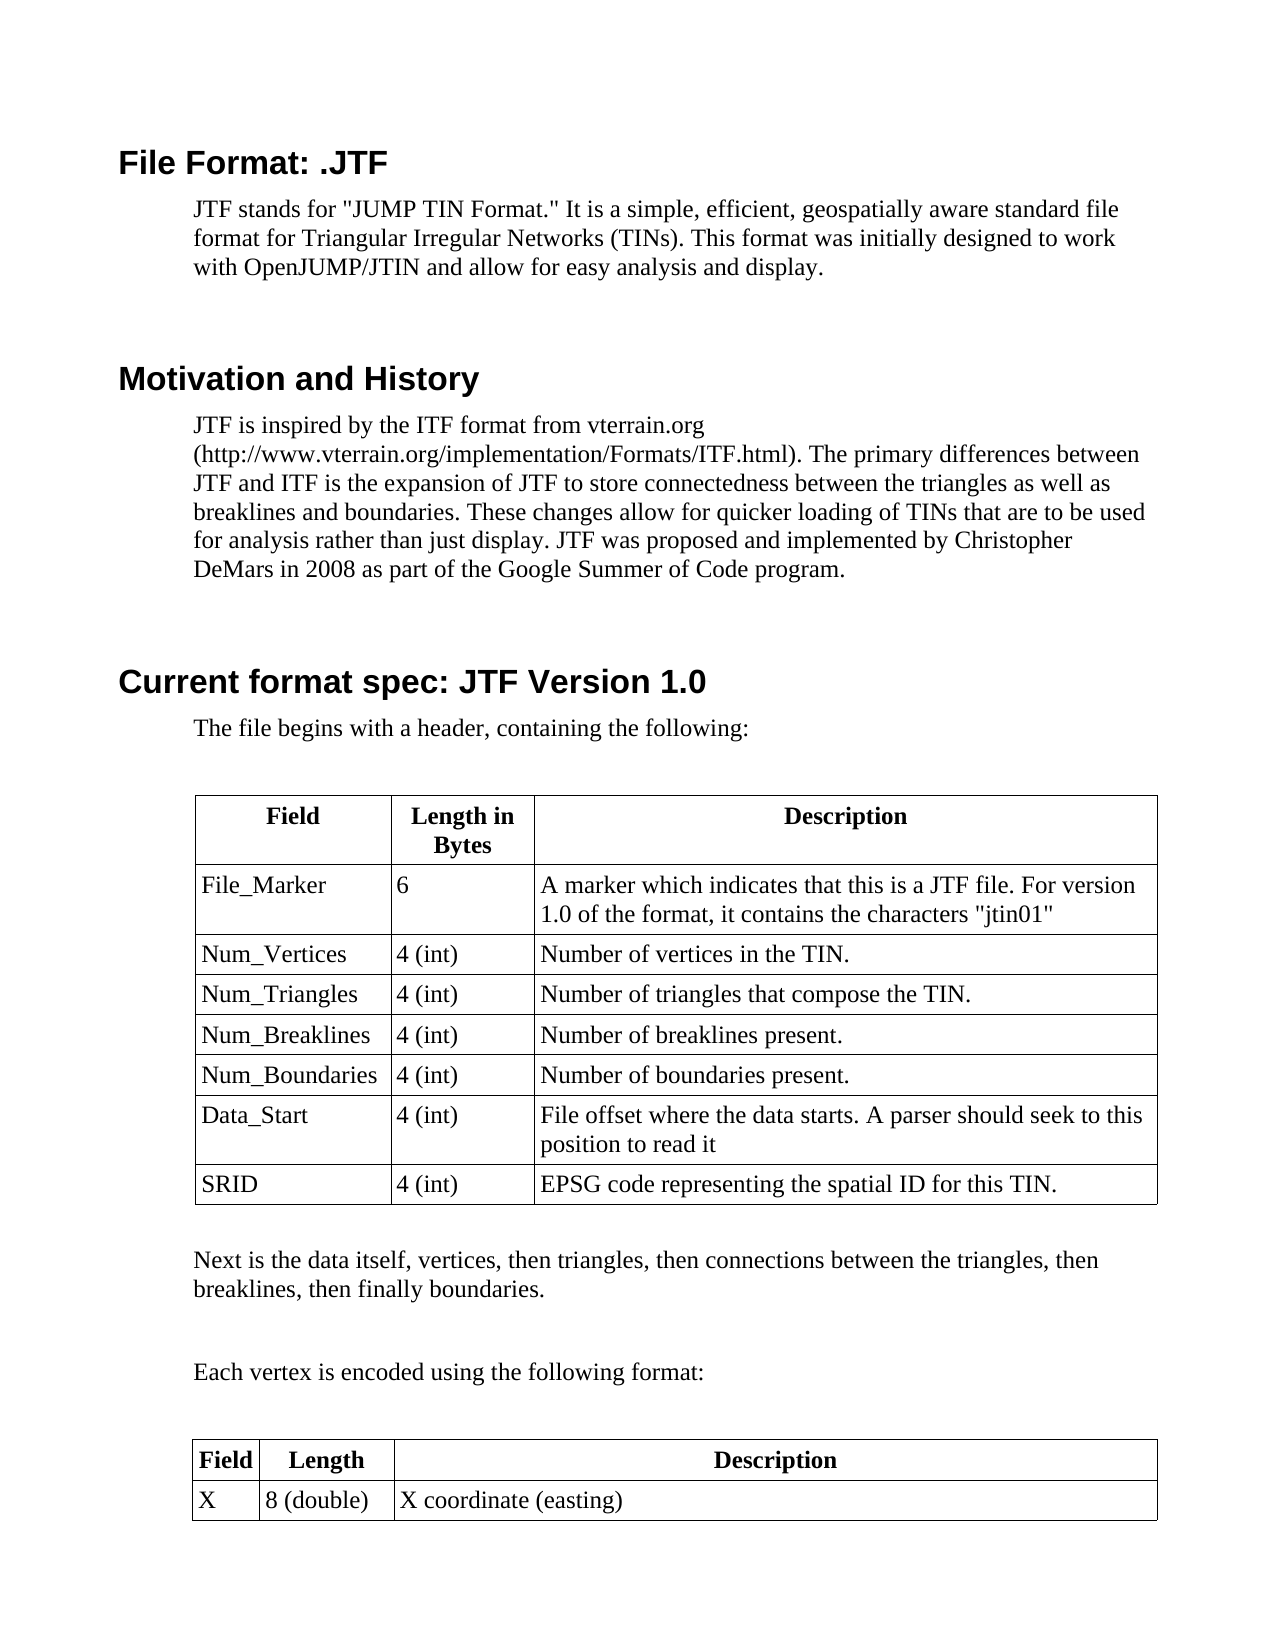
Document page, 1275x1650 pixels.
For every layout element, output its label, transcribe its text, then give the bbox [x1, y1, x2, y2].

table_cell Number of vertices in the TIN. [535, 935, 1157, 974]
text JTF is inspired by the ITF format from vterrain.org (http://www.vterrain.org/implementation/Formats/ITF.html). The primary differences between JTF and ITF is the expansion of JTF to store connectedness between the triangles as well as breaklines and boundaries. These changes allow for quicker loading of TINs that are to be used for analysis rather than just display. JTF was proposed and implemented by Christopher DeMars in 2008 as part of the Google Summer of Code program. [193, 410, 1157, 583]
table_cell 4 (int) [392, 1096, 534, 1164]
table_cell 4 (int) [392, 975, 534, 1014]
table_cell EPSG code representing the spatial ID for this TIN. [535, 1165, 1157, 1204]
table_header Length [260, 1440, 394, 1479]
table_cell Number of triangles that compose the TIN. [535, 975, 1157, 1014]
text Next is the data itself, vertices, then triangles, then connections between the triangles, then breaklines, then finally boundaries. [193, 1245, 1157, 1303]
table_cell Num_Vertices [196, 935, 391, 974]
table_cell File_Marker [196, 865, 391, 933]
table_cell Num_Triangles [196, 975, 391, 1014]
table_header Length in Bytes [392, 796, 534, 864]
subtitle File Format: .JTF [118, 143, 1157, 182]
table_cell Num_Boundaries [196, 1055, 391, 1095]
table_cell Data_Start [196, 1096, 391, 1164]
subtitle Motivation and History [118, 359, 1157, 398]
table_cell 4 (int) [392, 1055, 534, 1095]
table_cell 6 [392, 865, 534, 933]
table_cell SRID [196, 1165, 391, 1204]
subtitle Current format spec: JTF Version 1.0 [118, 662, 1157, 700]
table_cell X coordinate (easting) [395, 1481, 1157, 1520]
table_cell 8 (double) [260, 1481, 394, 1520]
text The file begins with a header, containing the following: [193, 713, 1157, 742]
table_cell Num_Breaklines [196, 1015, 391, 1054]
table_header Description [535, 796, 1157, 864]
text Each vertex is encoded using the following format: [193, 1357, 1157, 1385]
table_header Field [196, 796, 391, 864]
table_header Description [395, 1440, 1157, 1479]
table_cell X [193, 1481, 259, 1520]
table_cell Number of breaklines present. [535, 1015, 1157, 1054]
table_header Field [193, 1440, 259, 1479]
table_cell Number of boundaries present. [535, 1055, 1157, 1095]
table_cell 4 (int) [392, 1015, 534, 1054]
table_cell 4 (int) [392, 935, 534, 974]
table_cell 4 (int) [392, 1165, 534, 1204]
text JTF stands for "JUMP TIN Format." It is a simple, efficient, geospatially aware standard file format for Triangular Irregular Networks (TINs). This format was initially designed to work with OpenJUMP/JTIN and allow for easy analysis and display. [193, 194, 1157, 281]
table_cell File offset where the data starts. A parser should seek to this position to read it [535, 1096, 1157, 1164]
table_cell A marker which indicates that this is a JTF file. For version 1.0 of the format, it contains the characters "jtin01" [535, 865, 1157, 933]
